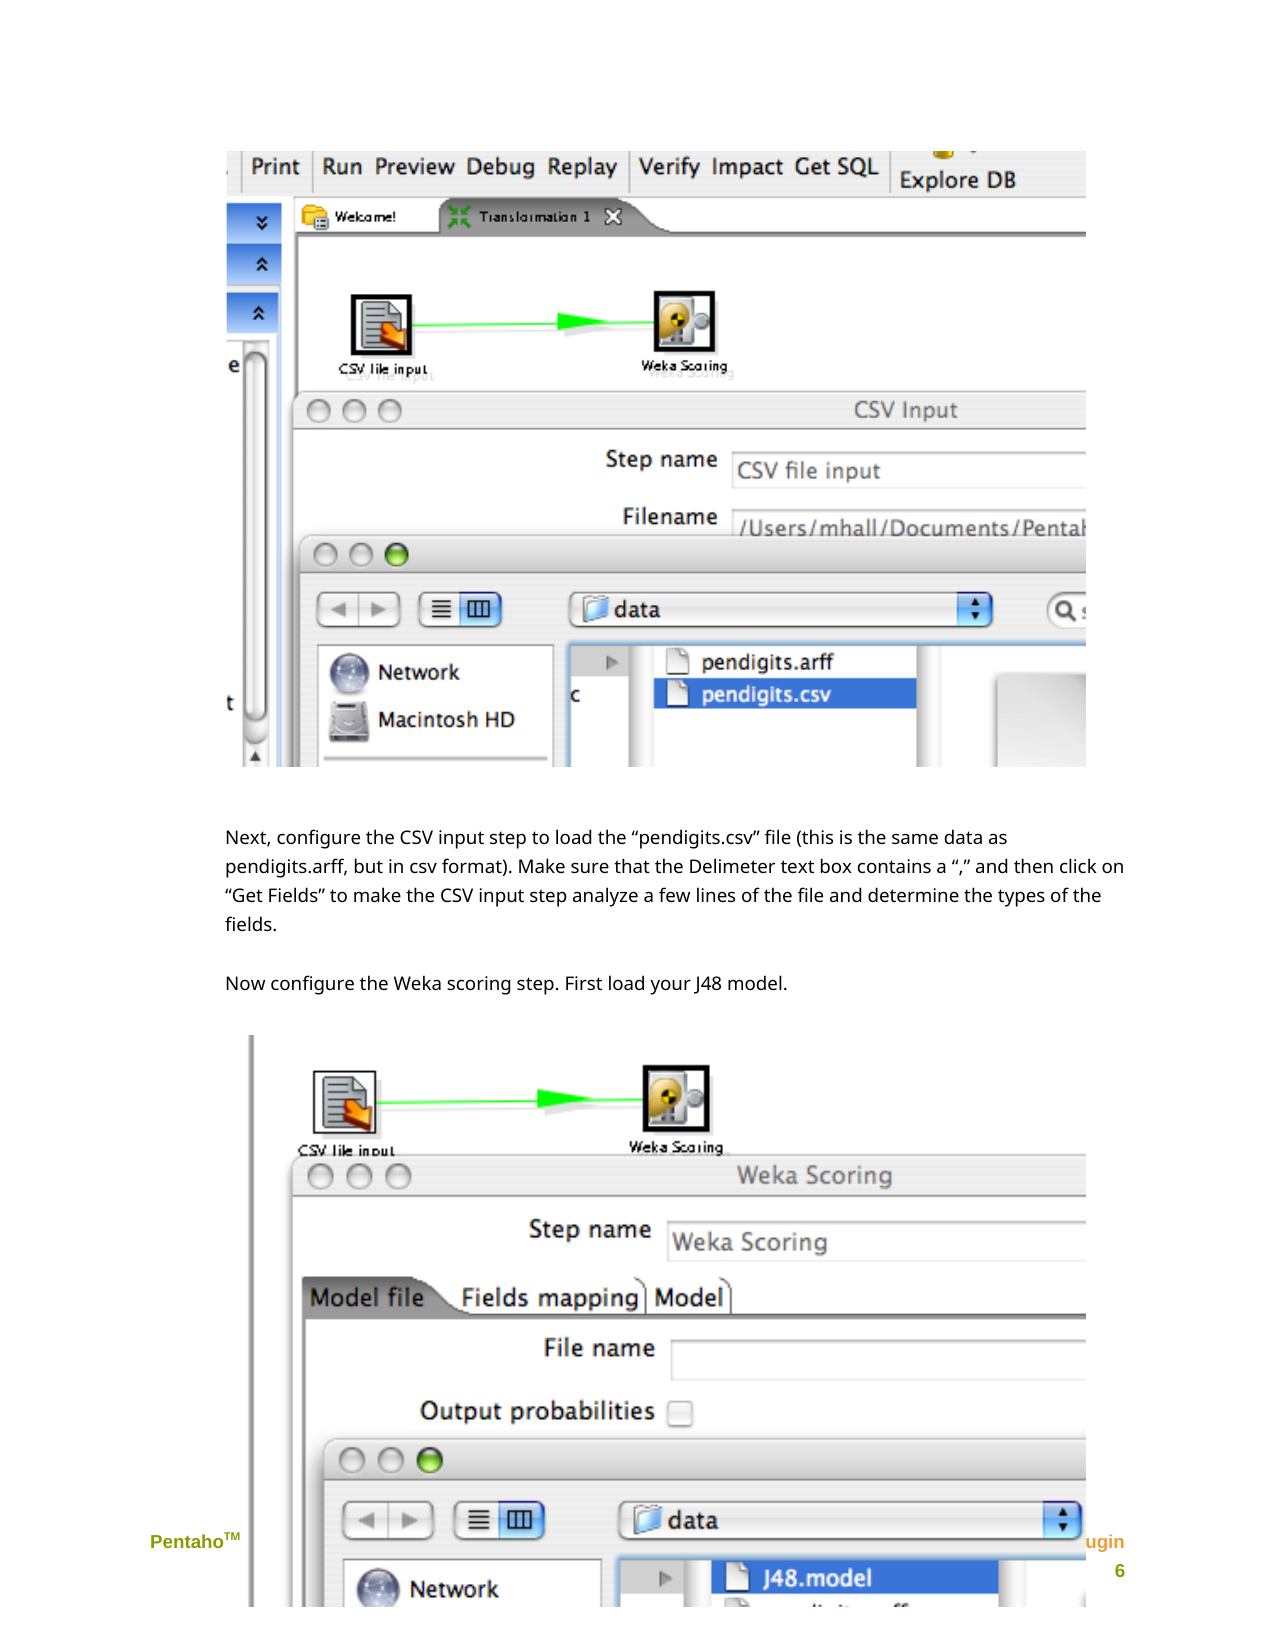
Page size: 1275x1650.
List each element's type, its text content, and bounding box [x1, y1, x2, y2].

text Now configure the Weka scoring step. First load your J48 model. [225, 967, 1125, 996]
picture [245, 1035, 1086, 1607]
picture [226, 151, 1086, 767]
text Next, configure the CSV input step to load the “pendigits.csv” file (this is the same data as pendigits.arff, but in csv format). Make sure that the Delimeter text box contains a “,” and then click on “Get Fields” to make the CSV input step analyze a few lines of the file and determine the types of the fields. [225, 821, 1125, 937]
